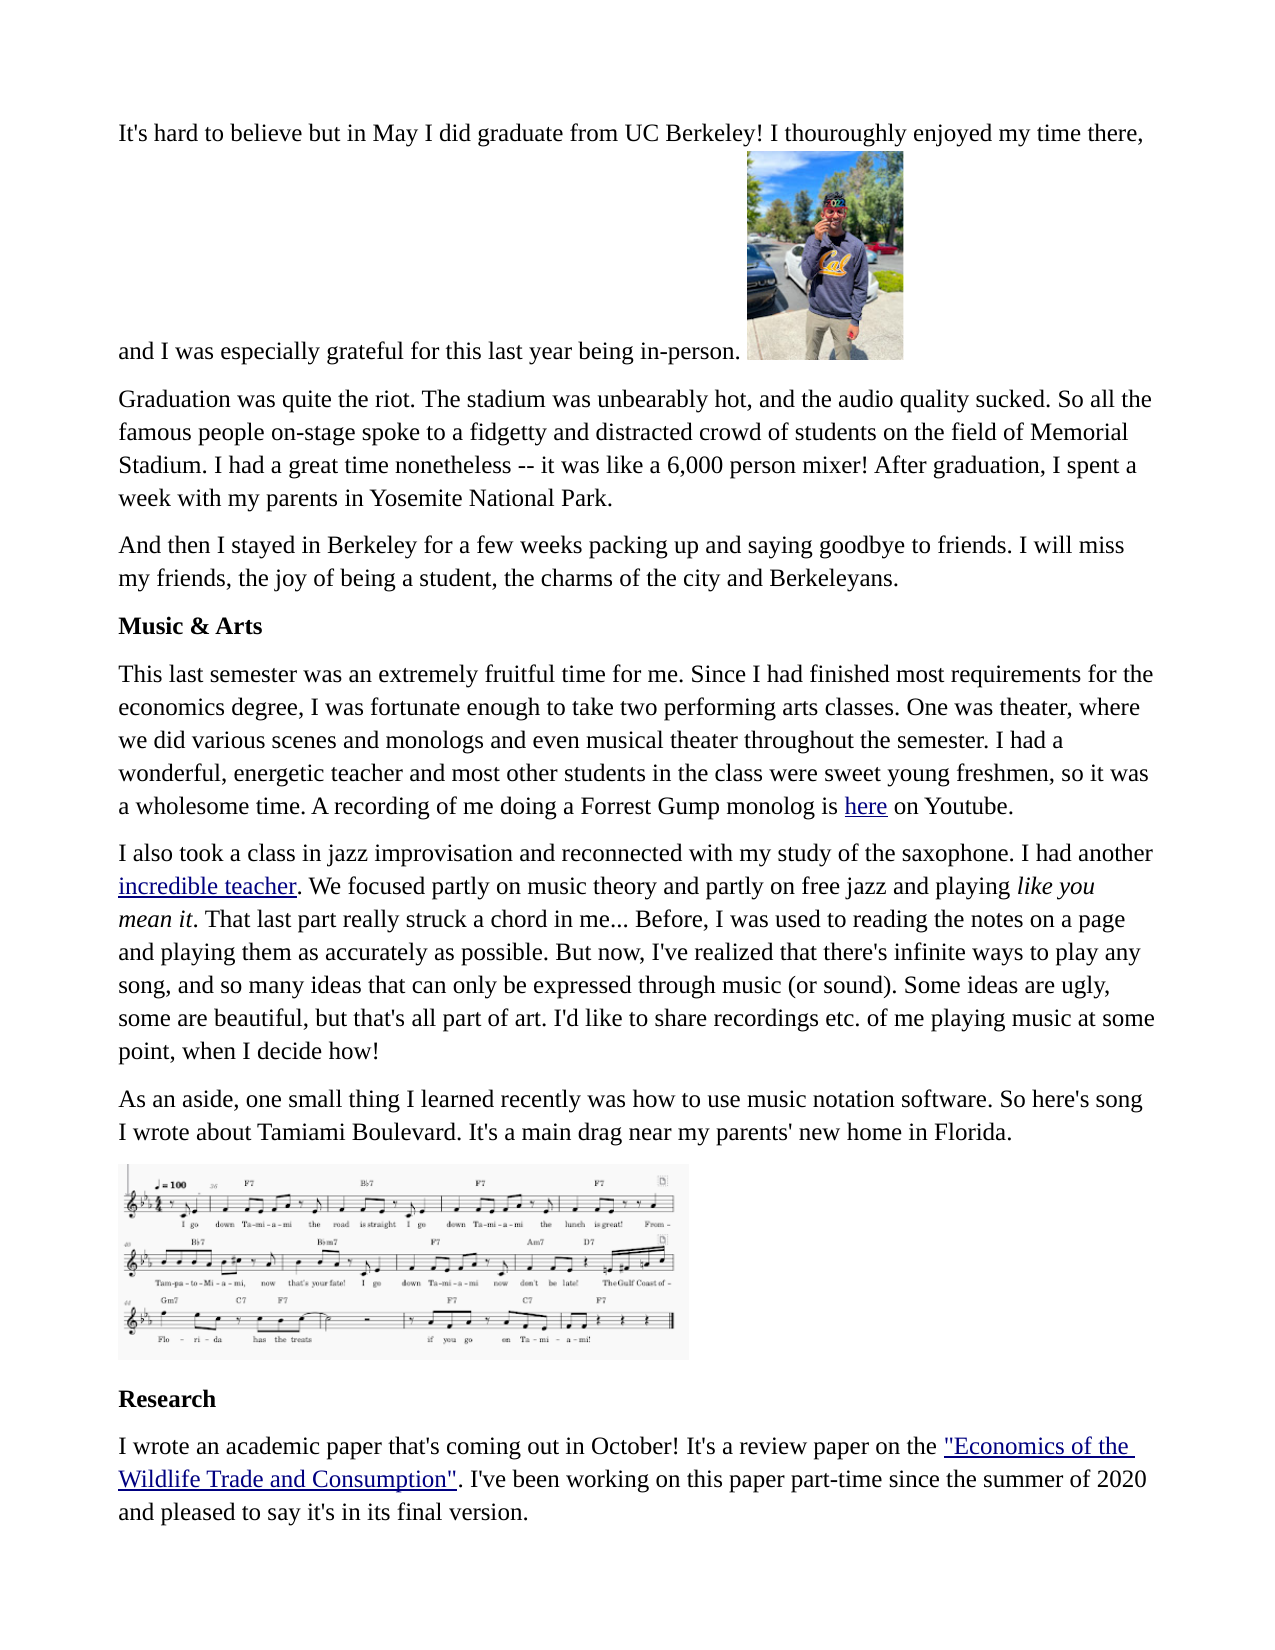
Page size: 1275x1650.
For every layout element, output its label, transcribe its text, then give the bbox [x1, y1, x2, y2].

text I wrote an academic paper that's coming out in October! It's a review paper on the "Economics of the Wildlife Trade and Consumption". I've been working on this paper part-time since the summer of 2020 and pleased to say it's in its final version. [118, 1431, 1157, 1526]
text And then I stayed in Berkeley for a few weeks packing up and saying goodbye to friends. I will miss my friends, the joy of being a student, the charms of the city and Berkeleyans. [118, 530, 1157, 592]
text Graduation was quite the riot. The stadium was unbearably hot, and the audio quality sucked. So all the famous people on-stage spoke to a fidgetty and distracted crowd of students on the field of Memorial Stadium. I had a great time nonetheless -- it was like a 6,000 person mixer! After graduation, I spent a week with my parents in Yosemite National Park. [118, 384, 1157, 512]
text Music & Arts [118, 611, 1157, 640]
text It's hard to believe but in May I did graduate from UC Berkeley! I thouroughly enjoyed my time there, and I was especially grateful for this last year being in-person. [118, 118, 1157, 365]
picture [118, 1164, 689, 1360]
text This last semester was an extremely fruitful time for me. Since I had finished most requirements for the economics degree, I was fortunate enough to take two performing arts classes. One was theater, where we did various scenes and monologs and even musical theater throughout the semester. I had a wonderful, energetic teacher and most other students in the class were sweet young freshmen, so it was a wholesome time. A recording of me doing a Forrest Gump monolog is here on Youtube. [118, 659, 1157, 819]
picture [747, 151, 904, 360]
text I also took a class in jazz improvisation and reconnected with my study of the saxophone. I had another incredible teacher. We focused partly on music theory and partly on free jazz and playing like you mean it. That last part really struck a chord in me... Before, I was used to reading the notes on a page and playing them as accurately as possible. But now, I've realized that there's infinite ways to play any song, and so many ideas that can only be expressed through music (or sound). Some ideas are ugly, some are beautiful, but that's all part of art. I'd like to share recordings etc. of me playing music at some point, when I decide how! [118, 838, 1157, 1065]
text As an aside, one small thing I learned recently was how to use music notation software. So here's song I wrote about Tamiami Boulevard. It's a main drag near my parents' new home in Florida. [118, 1084, 1157, 1146]
text Research [118, 1384, 1157, 1412]
